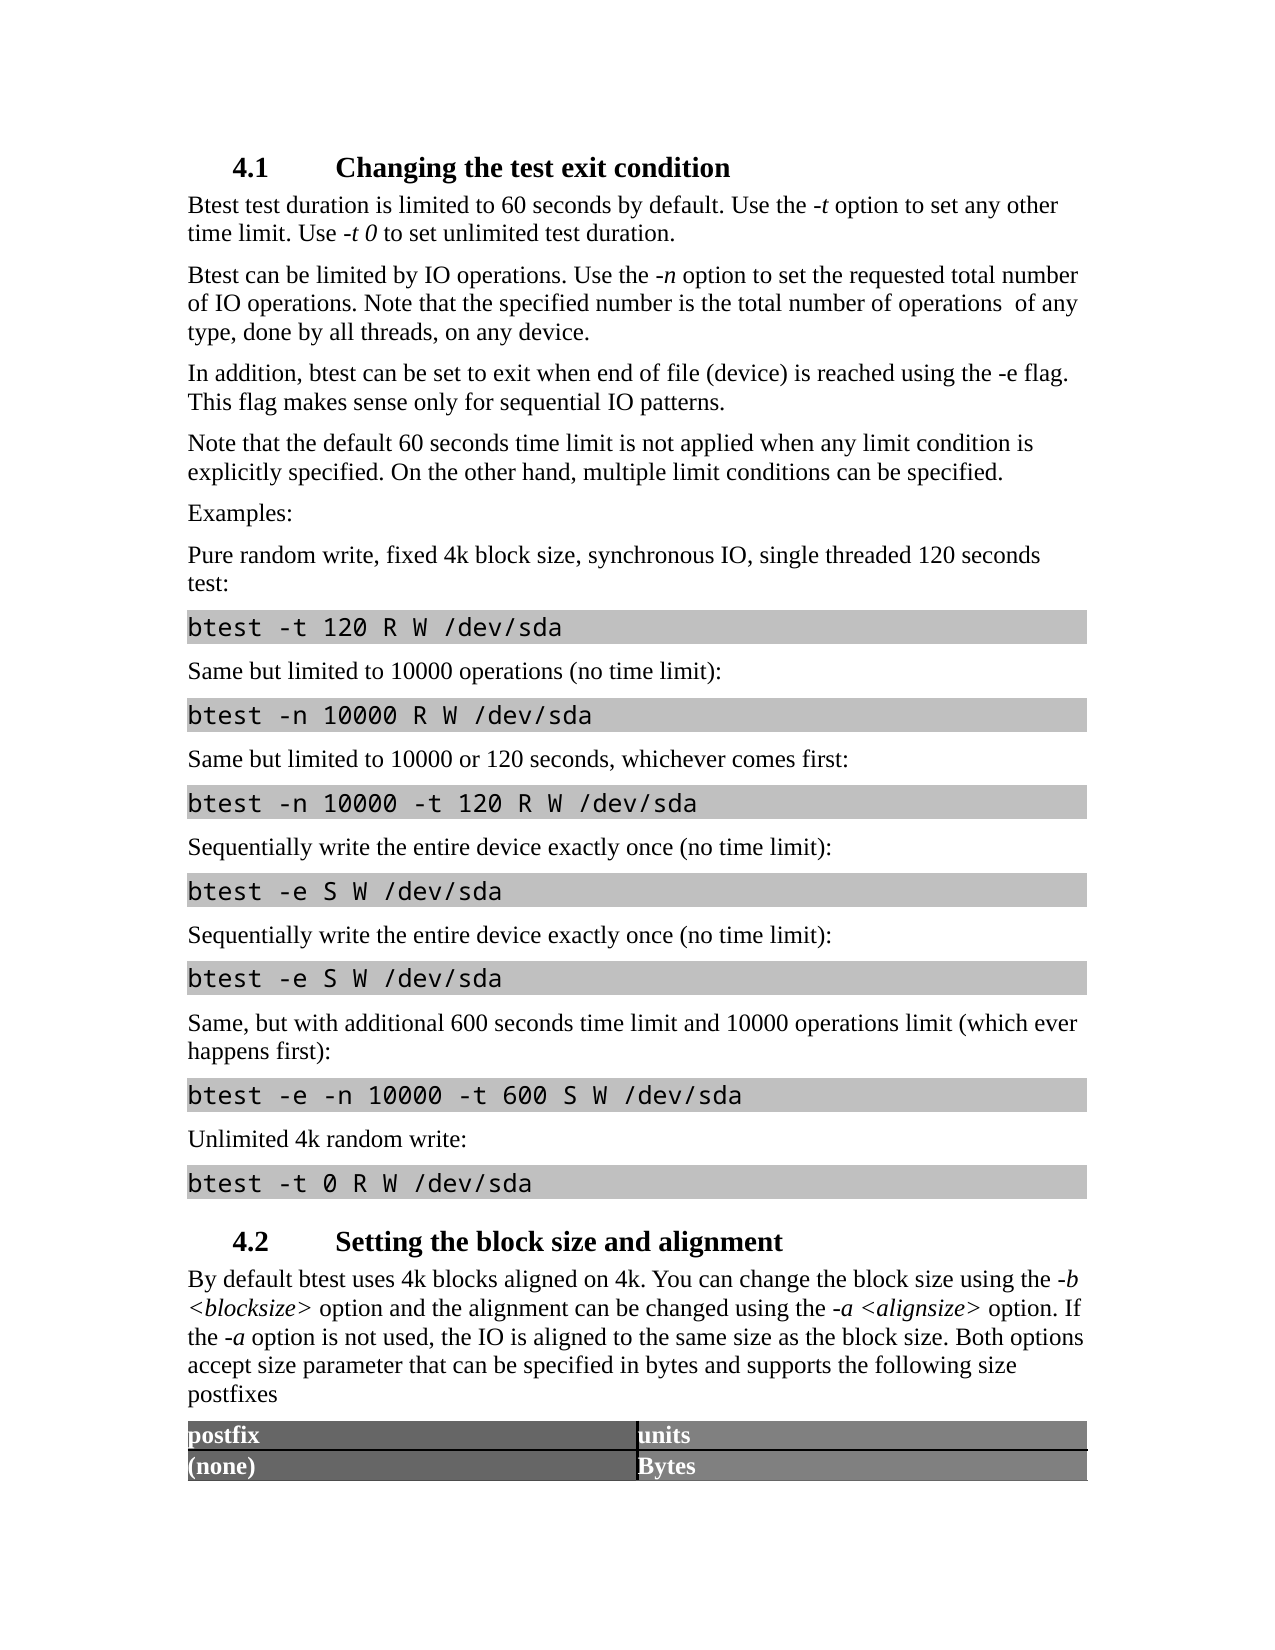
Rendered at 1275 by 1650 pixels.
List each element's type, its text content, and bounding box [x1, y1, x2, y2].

text In addition, btest can be set to exit when end of file (device) is reached using the -e flag. This flag makes sense only for sequential IO patterns. [187, 358, 1087, 416]
table_cell (none) [188, 1451, 636, 1480]
text btest -e S W /dev/sda [187, 873, 1087, 907]
text btest -n 10000 R W /dev/sda [187, 698, 1087, 732]
table_header units [639, 1421, 1087, 1449]
text btest -n 10000 -t 120 R W /dev/sda [187, 785, 1087, 819]
subtitle Setting the block size and alignment [225, 1224, 1087, 1258]
text Sequentially write the entire device exactly once (no time limit): [187, 920, 1087, 948]
text Note that the default 60 seconds time limit is not applied when any limit condition is explicitly specified. On the other hand, multiple limit conditions can be specified. [187, 428, 1087, 486]
text Btest can be limited by IO operations. Use the -n option to set the requested total number of IO operations. Note that the specified number is the total number of operations of any type, done by all threads, on any device. [187, 260, 1087, 346]
text Same, but with additional 600 seconds time limit and 10000 operations limit (which ever happens first): [187, 1008, 1087, 1065]
text Examples: [187, 498, 1087, 527]
text Same but limited to 10000 or 120 seconds, whichever comes first: [187, 744, 1087, 773]
table_cell Bytes [639, 1451, 1087, 1480]
subtitle Changing the test exit condition [225, 150, 1087, 183]
text btest -t 0 R W /dev/sda [187, 1165, 1087, 1199]
text Unlimited 4k random write: [187, 1124, 1087, 1153]
text btest -t 120 R W /dev/sda [187, 610, 1087, 644]
text Same but limited to 10000 operations (no time limit): [187, 656, 1087, 685]
text Pure random write, fixed 4k block size, synchronous IO, single threaded 120 seconds test: [187, 540, 1087, 597]
text Sequentially write the entire device exactly once (no time limit): [187, 832, 1087, 861]
table_header postfix [188, 1421, 636, 1449]
text btest -e S W /dev/sda [187, 961, 1087, 995]
text Btest test duration is limited to 60 seconds by default. Use the -t option to set any other time limit. Use -t 0 to set unlimited test duration. [187, 190, 1087, 247]
text btest -e -n 10000 -t 600 S W /dev/sda [187, 1078, 1087, 1112]
text By default btest uses 4k blocks aligned on 4k. You can change the block size using the -b <blocksize> option and the alignment can be changed using the -a <alignsize> option. If the -a option is not used, the IO is aligned to the same size as the block size. Both options accept size parameter that can be specified in bytes and supports the following size postfixes [187, 1264, 1087, 1408]
